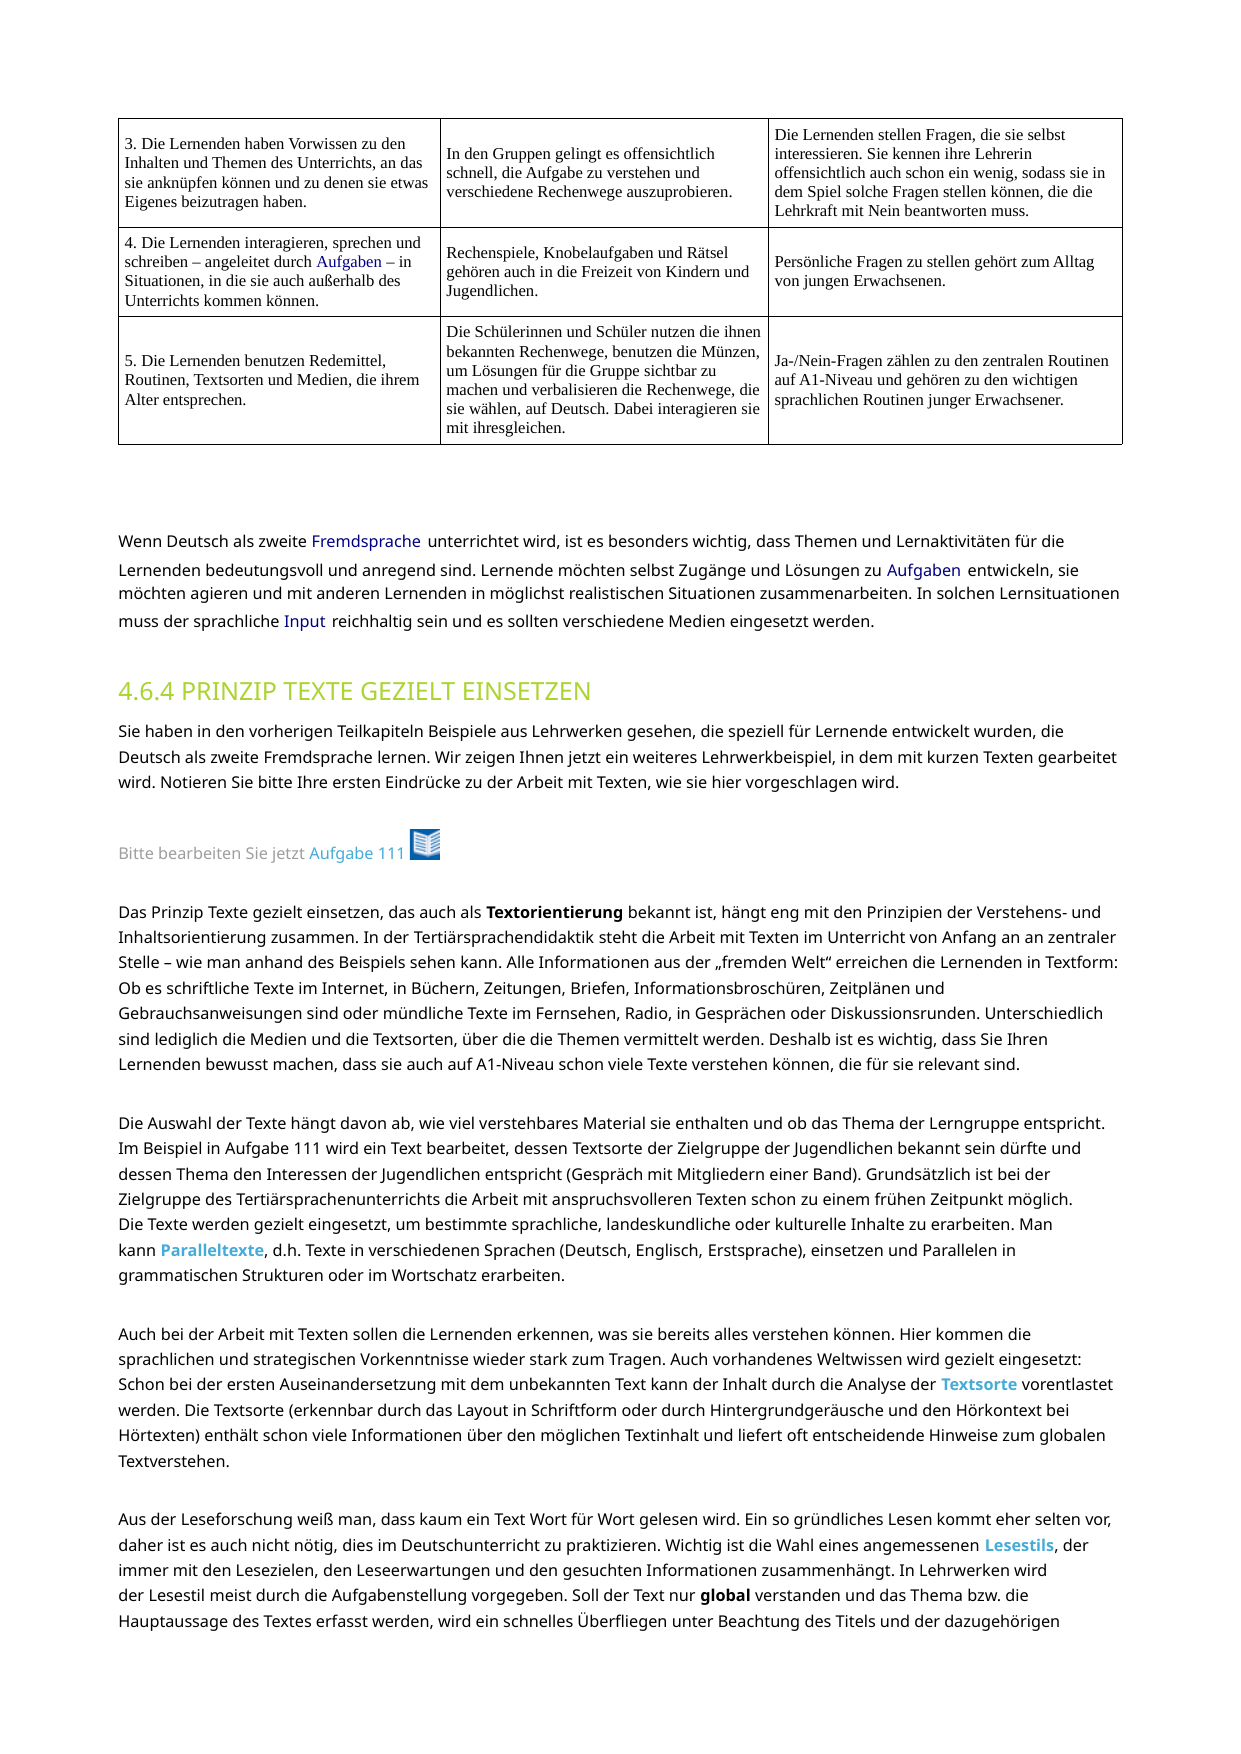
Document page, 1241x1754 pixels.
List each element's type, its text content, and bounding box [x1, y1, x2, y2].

table_cell Die Schülerinnen und Schüler nutzen die ihnen bekannten Rechenwege, benutzen die Münzen, um Lösungen für die Gruppe sichtbar zu machen und verbalisieren die Rechenwege, die sie wählen, auf Deutsch. Dabei interagieren sie mit ihresgleichen. [441, 317, 768, 443]
text Die Texte werden gezielt eingesetzt, um bestimmte sprachliche, landeskundliche oder kulturelle Inhalte zu erarbeiten. Man kann Paralleltexte, d.h. Texte in verschiedenen Sprachen (Deutsch, Englisch, Erstsprache), einsetzen und Parallelen in grammatischen Strukturen oder im Wortschatz erarbeiten. [118, 1213, 1122, 1286]
table_cell 4. Die Lernenden interagieren, sprechen und schreiben – angeleitet durch Aufgaben – in Situationen, in die sie auch außerhalb des Unterrichts kommen können. [119, 228, 440, 316]
text Sie haben in den vorherigen Teilkapiteln Beispiele aus Lehrwerken gesehen, die speziell für Lernende entwickelt wurden, die Deutsch als zweite Fremdsprache lernen. Wir zeigen Ihnen jetzt ein weiteres Lehrwerkbeispiel, in dem mit kurzen Texten gearbeitet wird. Notieren Sie bitte Ihre ersten Eindrücke zu der Arbeit mit Texten, wie sie hier vorgeschlagen wird. [118, 720, 1122, 793]
table_cell Ja-/Nein-Fragen zählen zu den zentralen Routinen auf A1-Niveau und gehören zu den wichtigen sprachlichen Routinen junger Erwachsener. [769, 317, 1122, 443]
text Die Auswahl der Texte hängt davon ab, wie viel verstehbares Material sie enthalten und ob das Thema der Lerngruppe entspricht. Im Beispiel in Aufgabe 111 wird ein Text bearbeitet, dessen Textsorte der Zielgruppe der Jugendlichen bekannt sein dürfte und dessen Thema den Interessen der Jugendlichen entspricht (Gespräch mit Mitgliedern einer Band). Grundsätzlich ist bei der Zielgruppe des Tertiärsprachenunterrichts die Arbeit mit anspruchsvolleren Texten schon zu einem frühen Zeitpunkt möglich. [118, 1112, 1122, 1210]
table_cell In den Gruppen gelingt es offensichtlich schnell, die Aufgabe zu verstehen und verschiedene Rechenwege auszuprobieren. [441, 119, 768, 227]
table_cell Rechenspiele, Knobelaufgaben und Rätsel gehören auch in die Freizeit von Kindern und Jugendlichen. [441, 228, 768, 316]
table_cell Persönliche Fragen zu stellen gehört zum Alltag von jungen Erwachsenen. [769, 228, 1122, 316]
table_cell 5. Die Lernenden benutzen Redemittel, Routinen, Textsorten und Medien, die ihrem Alter entsprechen. [119, 317, 440, 443]
subtitle 4.6.4 PRINZIP TEXTE GEZIELT EINSETZEN [118, 674, 1122, 708]
text Wenn Deutsch als zweite Fremdsprache unterrichtet wird, ist es besonders wichtig, dass Themen und Lernaktivitäten für die Lernenden bedeutungsvoll und anregend sind. Lernende möchten selbst Zugänge und Lösungen zu Aufgaben entwickeln, sie möchten agieren und mit anderen Lernenden in möglichst realistischen Situationen zusammenarbeiten. In solchen Lernsituationen muss der sprachliche Input reichhaltig sein und es sollten verschiedene Medien eingesetzt werden. [118, 524, 1122, 633]
table_cell Die Lernenden stellen Fragen, die sie selbst interessieren. Sie kennen ihre Lehrerin offensichtlich auch schon ein wenig, sodass sie in dem Spiel solche Fragen stellen können, die die Lehrkraft mit Nein beantworten muss. [769, 119, 1122, 227]
text Bitte bearbeiten Sie jetzt Aufgabe 111 [118, 830, 1122, 864]
table_cell 3. Die Lernenden haben Vorwissen zu den Inhalten und Themen des Unterrichts, an das sie anknüpfen können und zu denen sie etwas Eigenes beizutragen haben. [119, 119, 440, 227]
text Auch bei der Arbeit mit Texten sollen die Lernenden erkennen, was sie bereits alles verstehen können. Hier kommen die sprachlichen und strategischen Vorkenntnisse wieder stark zum Tragen. Auch vorhandenes Weltwissen wird gezielt eingesetzt: Schon bei der ersten Auseinandersetzung mit dem unbekannten Text kann der Inhalt durch die Analyse der Textsorte vorentlastet werden. Die Textsorte (erkennbar durch das Layout in Schriftform oder durch Hintergrundgeräusche und den Hörkontext bei Hörtexten) enthält schon viele Informationen über den möglichen Textinhalt und liefert oft entscheidende Hinweise zum globalen Textverstehen. [118, 1323, 1122, 1472]
text Das Prinzip Texte gezielt einsetzen, das auch als Textorientierung bekannt ist, hängt eng mit den Prinzipien der Verstehens- und Inhaltsorientierung zusammen. In der Tertiärsprachendidaktik steht die Arbeit mit Texten im Unterricht von Anfang an an zentraler Stelle – wie man anhand des Beispiels sehen kann. Alle Informationen aus der „fremden Welt“ erreichen die Lernenden in Textform: Ob es schriftliche Texte im Internet, in Büchern, Zeitungen, Briefen, Informationsbroschüren, Zeitplänen und Gebrauchsanweisungen sind oder mündliche Texte im Fernsehen, Radio, in Gesprächen oder Diskussionsrunden. Unterschiedlich sind lediglich die Medien und die Textsorten, über die die Themen vermittelt werden. Deshalb ist es wichtig, dass Sie Ihren Lernenden bewusst machen, dass sie auch auf A1-Niveau schon viele Texte verstehen können, die für sie relevant sind. [118, 901, 1122, 1075]
picture [409, 829, 440, 860]
text Aus der Leseforschung weiß man, dass kaum ein Text Wort für Wort gelesen wird. Ein so gründliches Lesen kommt eher selten vor, daher ist es auch nicht nötig, dies im Deutschunterricht zu praktizieren. Wichtig ist die Wahl eines angemessenen Lesestils, der immer mit den Lesezielen, den Leseerwartungen und den gesuchten Informationen zusammenhängt. In Lehrwerken wird der Lesestil meist durch die Aufgabenstellung vorgegeben. Soll der Text nur global verstanden und das Thema bzw. die Hauptaussage des Textes erfasst werden, wird ein schnelles Überfliegen unter Beachtung des Titels und der dazugehörigen [118, 1508, 1122, 1632]
